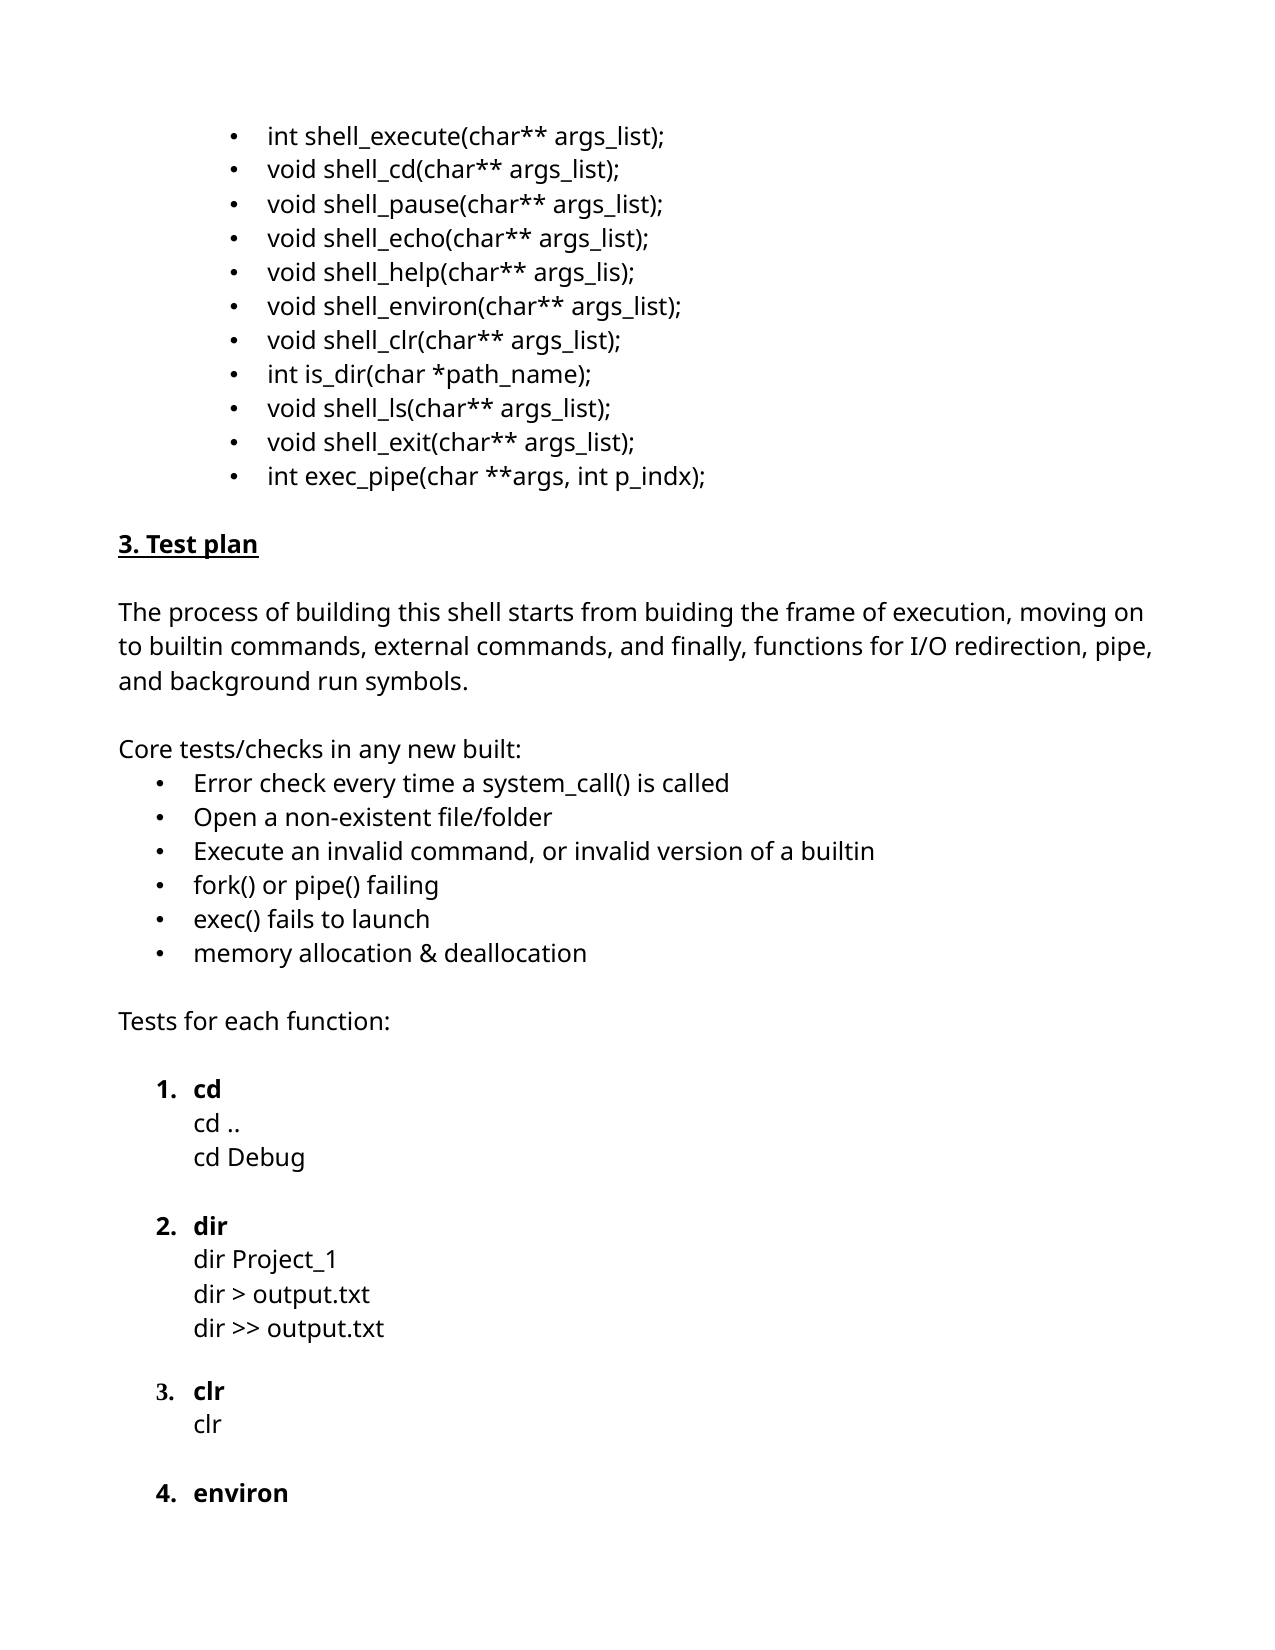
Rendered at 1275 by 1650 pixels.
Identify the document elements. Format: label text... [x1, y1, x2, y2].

list void shell_environ(char** args_list); [229, 288, 1157, 322]
text Tests for each function: [118, 1004, 1157, 1038]
list void shell_help(char** args_lis); [229, 254, 1157, 288]
text The process of building this shell starts from buiding the frame of execution, moving on to builtin commands, external commands, and finally, functions for I/O redirection, pipe, and background run symbols. [118, 595, 1157, 697]
list void shell_exit(char** args_list); [229, 425, 1157, 459]
list environ [156, 1475, 1157, 1509]
list cd [156, 1072, 1157, 1106]
list int exec_pipe(char **args, int p_indx); [229, 459, 1157, 493]
list dir Project_1 [156, 1242, 1157, 1276]
list Open a non-existent file/folder [156, 799, 1157, 833]
list clr [156, 1373, 1157, 1407]
list cd Debug [156, 1140, 1157, 1174]
list void shell_cd(char** args_list); [229, 152, 1157, 186]
list int is_dir(char *path_name); [229, 357, 1157, 391]
list int shell_execute(char** args_list); [229, 118, 1157, 152]
list Execute an invalid command, or invalid version of a builtin [156, 833, 1157, 867]
list void shell_clr(char** args_list); [229, 322, 1157, 357]
list void shell_echo(char** args_list); [229, 220, 1157, 254]
list void shell_ls(char** args_list); [229, 391, 1157, 425]
list dir > output.txt [156, 1276, 1157, 1310]
list dir >> output.txt [156, 1310, 1157, 1344]
list dir [156, 1208, 1157, 1242]
list Error check every time a system_call() is called [156, 765, 1157, 799]
list exec() fails to launch [156, 902, 1157, 936]
list fork() or pipe() failing [156, 867, 1157, 902]
text 3. Test plan [118, 527, 1157, 561]
list cd .. [156, 1106, 1157, 1140]
list void shell_pause(char** args_list); [229, 186, 1157, 220]
text Core tests/checks in any new built: [118, 731, 1157, 765]
list memory allocation & deallocation [156, 936, 1157, 970]
list clr [156, 1407, 1157, 1441]
